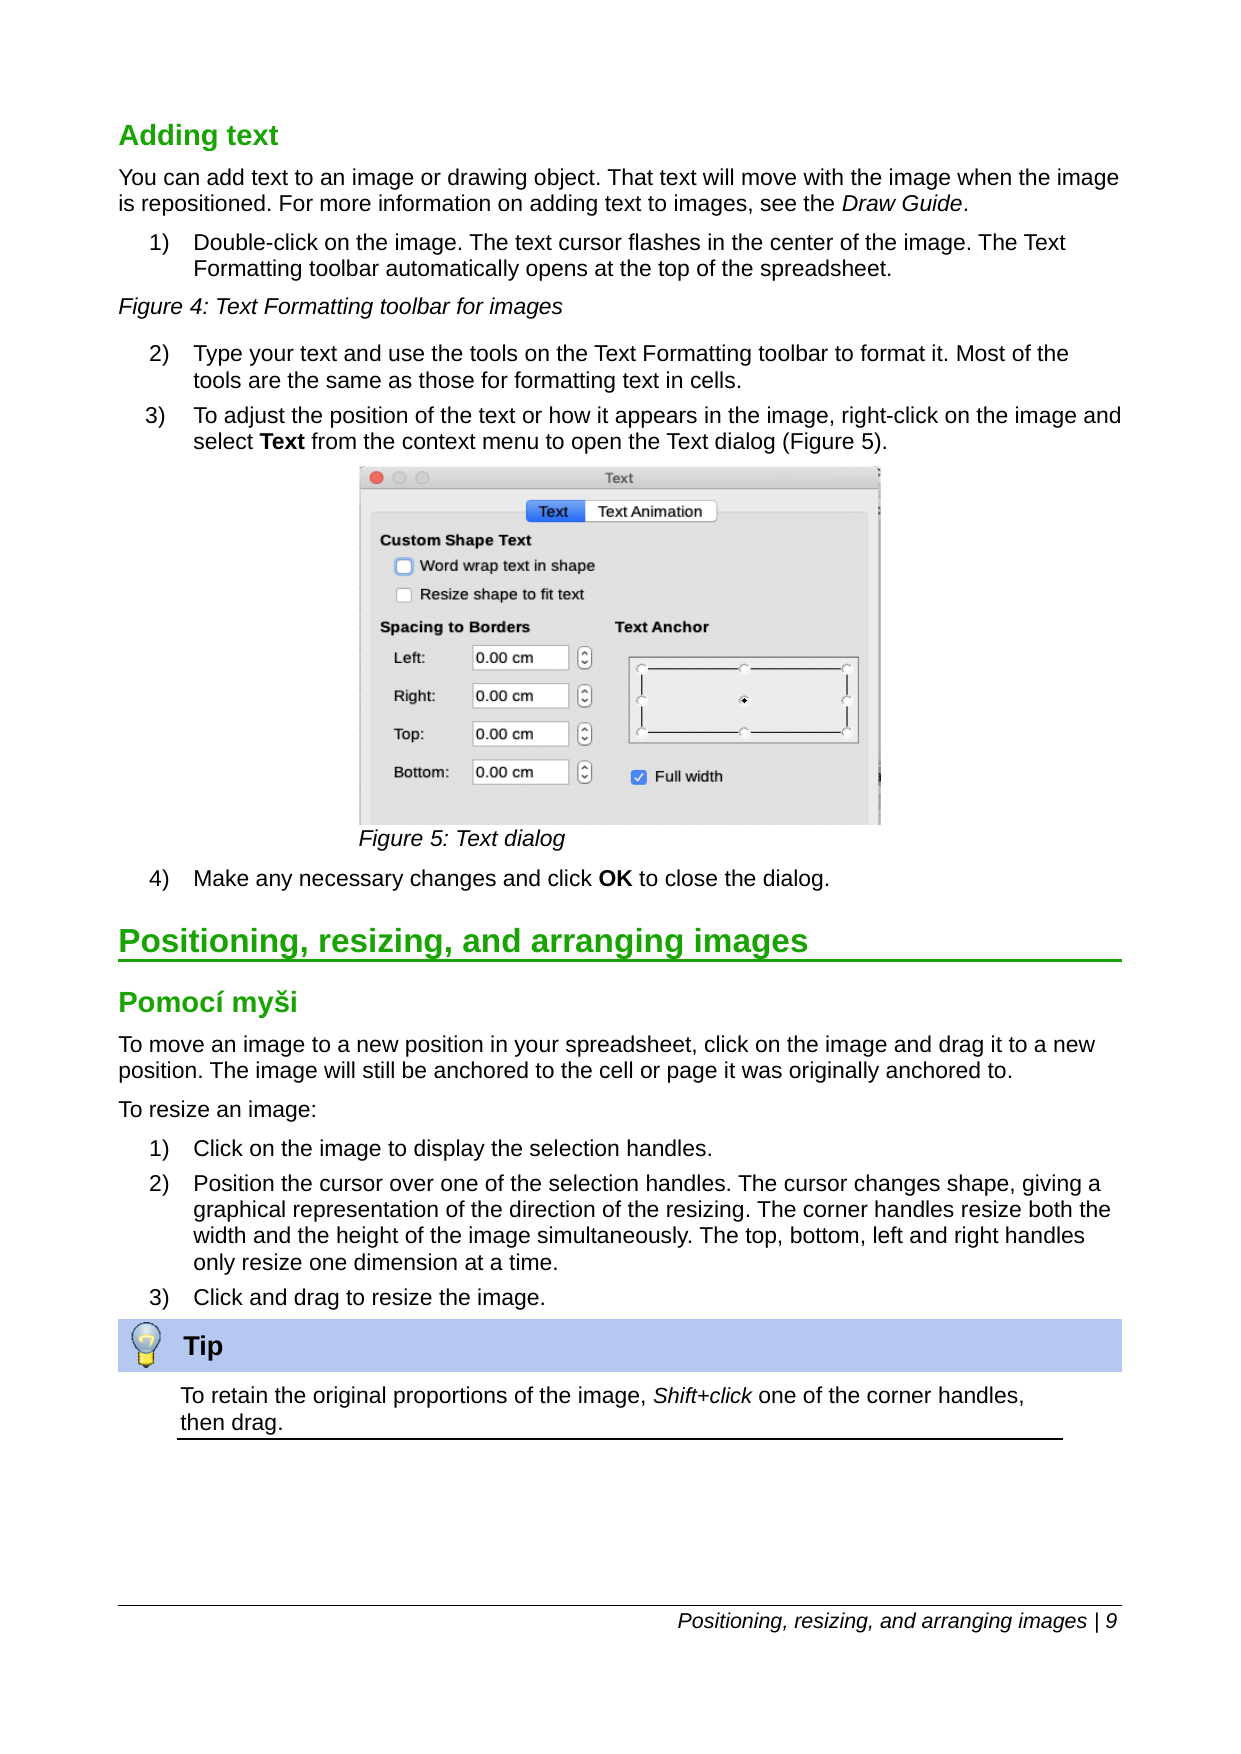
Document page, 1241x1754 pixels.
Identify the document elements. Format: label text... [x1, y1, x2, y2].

picture [119, 1320, 170, 1371]
list Type your text and use the tools on the Text Formatting toolbar to format it. Most of the tools are the same as those for formatting text in cells. [169, 340, 1122, 393]
text Figure 4: Text Formatting toolbar for images [118, 293, 1122, 320]
list Position the cursor over one of the selection handles. The cursor changes shape, giving a graphical representation of the direction of the resizing. The corner handles resize both the width and the height of the image simultaneously. The top, bottom, left and right handles only resize one dimension at a time. [169, 1170, 1122, 1275]
list Double-click on the image. The text cursor flashes in the center of the image. The Text Formatting toolbar automatically opens at the top of the spreadsheet. [169, 229, 1122, 281]
subtitle Positioning, resizing, and arranging images [118, 921, 1122, 959]
picture [359, 466, 881, 825]
subtitle Pomocí myši [118, 985, 1122, 1019]
text To retain the original proportions of the image, Shift+click one of the corner handles, then drag. [177, 1379, 1063, 1438]
subtitle Tip [118, 1319, 1122, 1372]
list Make any necessary changes and click OK to close the dialog. [169, 865, 1122, 892]
text To move an image to a new position in your spreadsheet, click on the image and drag it to a new position. The image will still be anchored to the cell or page it was originally anchored to. [118, 1031, 1122, 1083]
text You can add text to an image or drawing object. That text will move with the image when the image is repositioned. For more information on adding text to images, see the Draw Guide. [118, 163, 1122, 216]
list Click and drag to resize the image. [169, 1284, 1122, 1310]
list To resize an image: [118, 1096, 1122, 1122]
list To adjust the position of the text or how it appears in the image, right-click on the image and select Text from the context menu to open the Text dialog (Figure 5). [165, 402, 1122, 455]
subtitle Adding text [118, 118, 1122, 152]
text Figure 5: Text dialog [358, 467, 882, 851]
list Click on the image to display the selection handles. [169, 1134, 1122, 1161]
